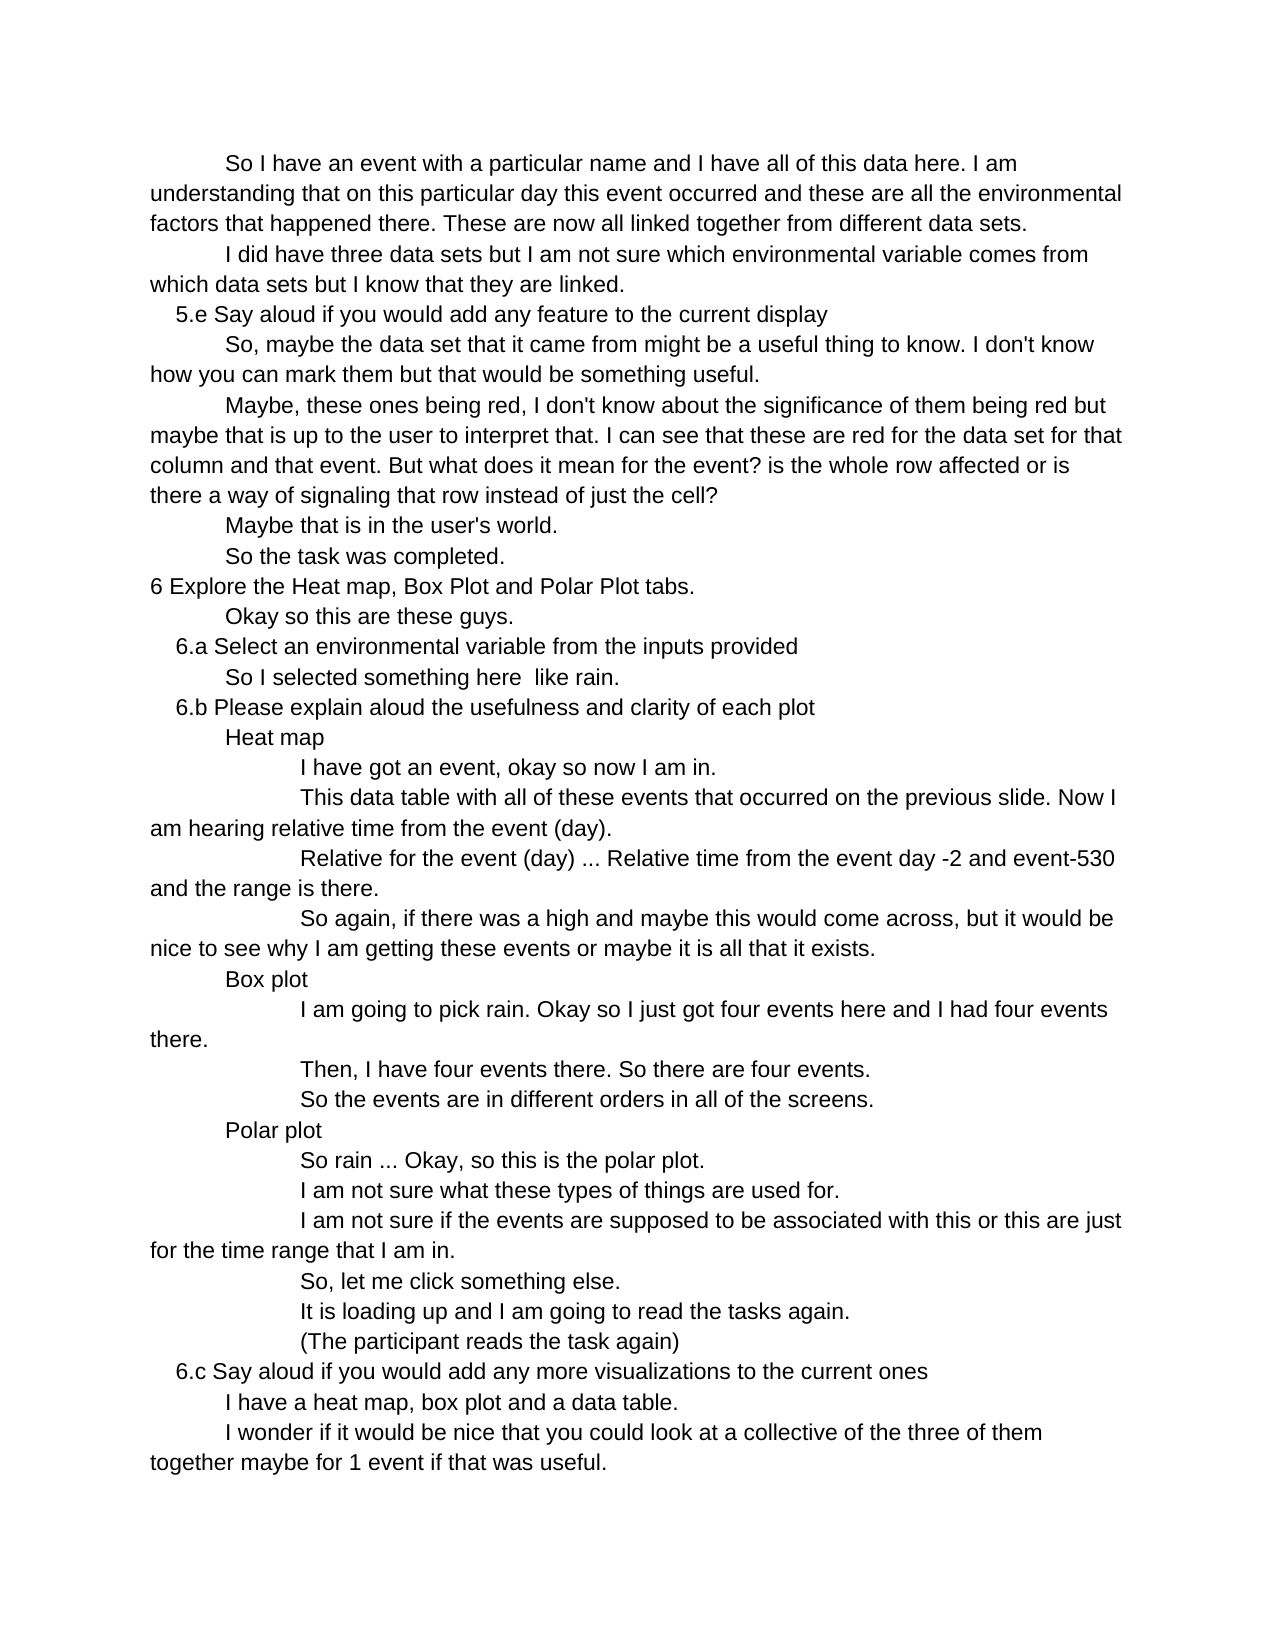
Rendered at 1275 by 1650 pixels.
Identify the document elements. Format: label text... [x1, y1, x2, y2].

text I am not sure what these types of things are used for. [150, 1177, 1125, 1203]
text Relative for the event (day) ... Relative time from the event day -2 and event-530 and the range is there. [150, 845, 1125, 901]
text I am going to pick rain. Okay so I just got four events here and I had four events there. [150, 996, 1125, 1052]
text I wonder if it would be nice that you could look at a collective of the three of them together maybe for 1 event if that was useful. [150, 1419, 1125, 1475]
text Polar plot [150, 1117, 1125, 1143]
text This data table with all of these events that occurred on the previous slide. Now I am hearing relative time from the event (day). [150, 784, 1125, 841]
text So, let me click something else. [150, 1268, 1125, 1294]
text (The participant reads the task again) [150, 1328, 1125, 1354]
text So I selected something here like rain. [150, 663, 1125, 690]
text Then, I have four events there. So there are four events. [150, 1056, 1125, 1083]
text So the events are in different orders in all of the screens. [150, 1086, 1125, 1113]
text 6.b Please explain aloud the usefulness and clarity of each plot [150, 694, 1125, 720]
text So, maybe the data set that it came from might be a useful thing to know. I don't know how you can mark them but that would be something useful. [150, 331, 1125, 388]
text Maybe, these ones being red, I don't know about the significance of them being red but maybe that is up to the user to interpret that. I can see that these are red for the data set for that column and that event. But what does it mean for the event? is the whole row affected or is there a way of signaling that row instead of just the cell? [150, 392, 1125, 509]
text Box plot [150, 966, 1125, 992]
text Maybe that is in the user's world. [150, 512, 1125, 539]
text I have a heat map, box plot and a data table. [150, 1388, 1125, 1415]
text So again, if there was a high and maybe this would come across, but it would be nice to see why I am getting these events or maybe it is all that it exists. [150, 905, 1125, 962]
text Heat map [150, 724, 1125, 750]
text So the task was completed. [150, 543, 1125, 569]
text 6 Explore the Heat map, Box Plot and Polar Plot tabs. [150, 573, 1125, 599]
text 6.c Say aloud if you would add any more visualizations to the current ones [150, 1358, 1125, 1385]
text It is loading up and I am going to read the tasks again. [150, 1298, 1125, 1324]
text I have got an event, okay so now I am in. [150, 754, 1125, 781]
text So rain ... Okay, so this is the polar plot. [150, 1147, 1125, 1173]
text 6.a Select an environmental variable from the inputs provided [150, 633, 1125, 660]
text I did have three data sets but I am not sure which environmental variable comes from which data sets but I know that they are linked. [150, 241, 1125, 297]
text I am not sure if the events are supposed to be associated with this or this are just for the time range that I am in. [150, 1207, 1125, 1264]
text Okay so this are these guys. [150, 603, 1125, 629]
text 5.e Say aloud if you would add any feature to the current display [150, 301, 1125, 327]
text So I have an event with a particular name and I have all of this data here. I am understanding that on this particular day this event occurred and these are all the environmental factors that happened there. These are now all linked together from different data sets. [150, 150, 1125, 237]
